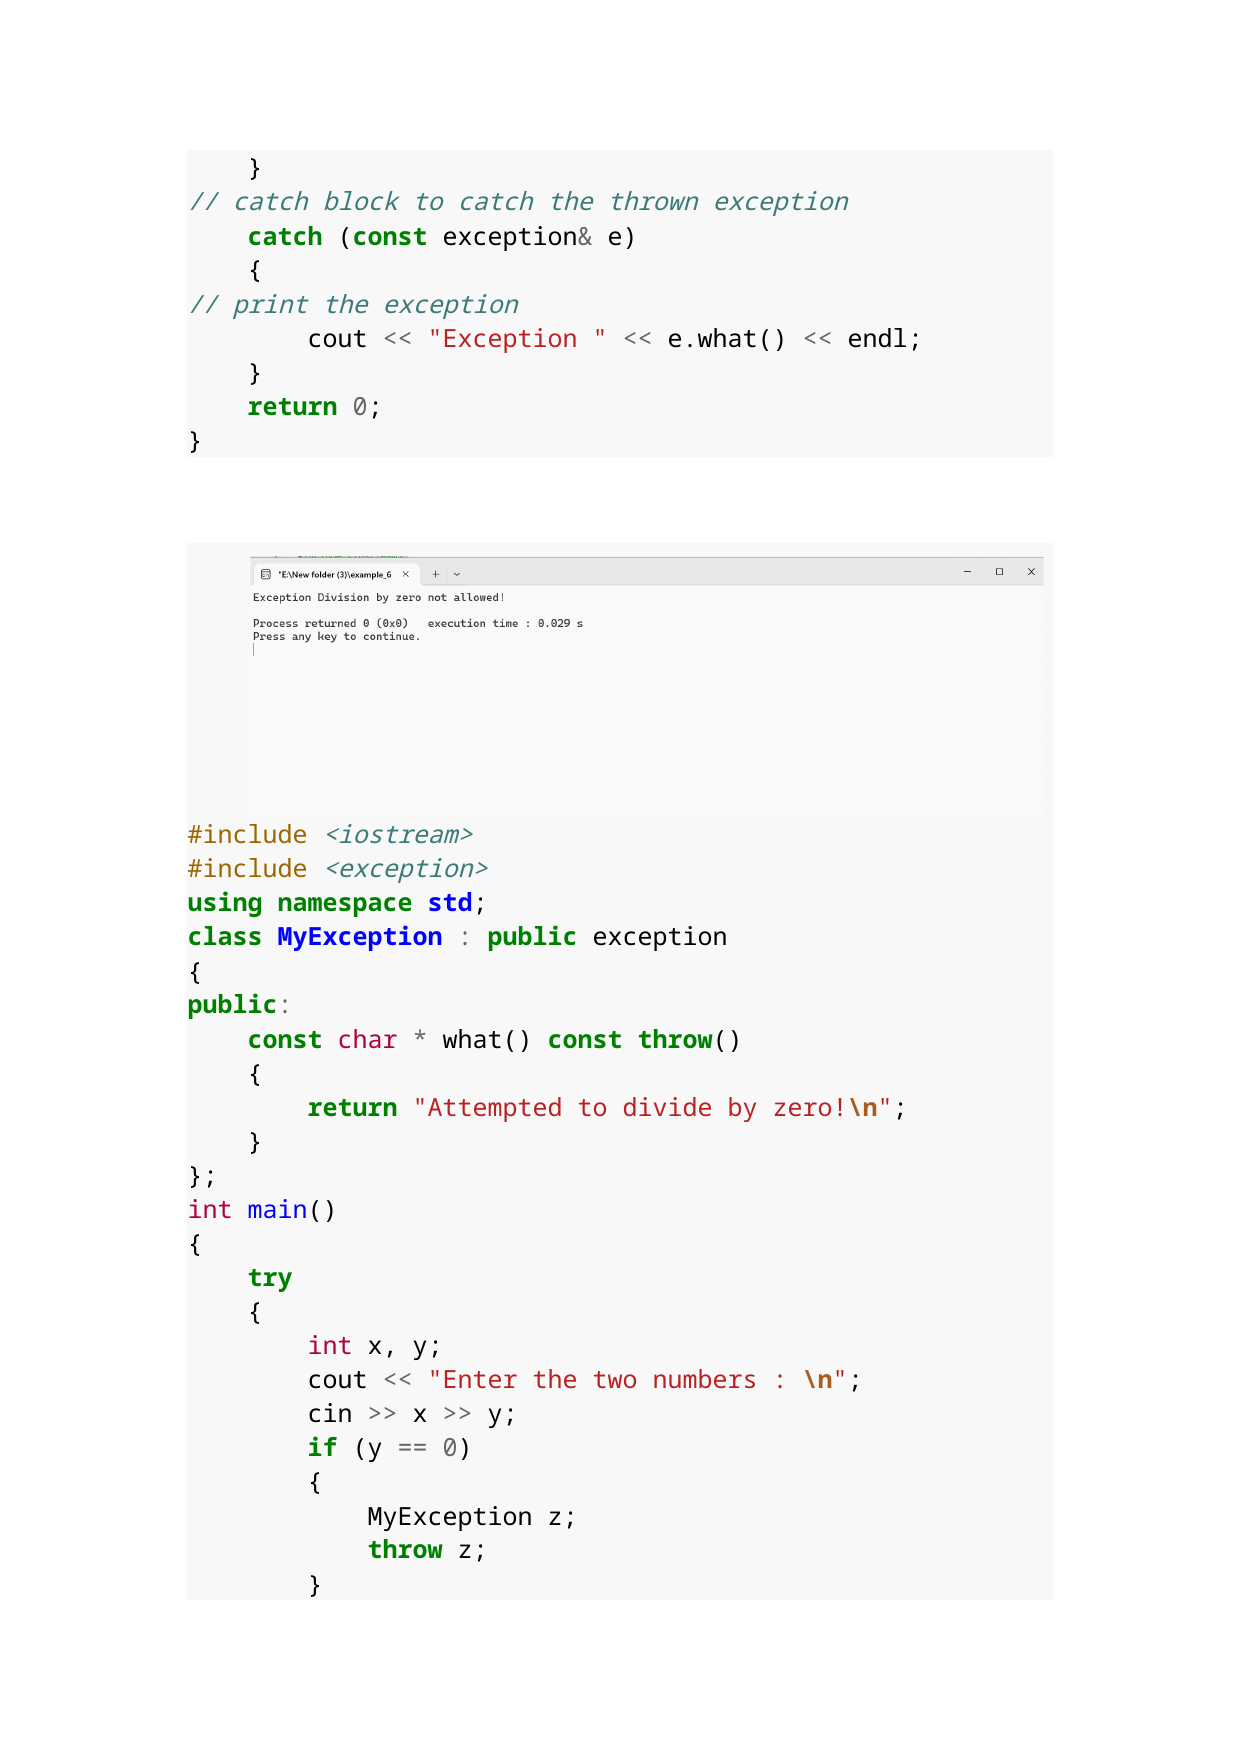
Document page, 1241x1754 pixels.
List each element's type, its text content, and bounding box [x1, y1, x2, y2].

text #include <exception> [187, 851, 1053, 885]
text } [187, 1123, 1053, 1157]
text // catch block to catch the thrown exception [187, 184, 1053, 218]
text }; [187, 1157, 1053, 1192]
text int x, y; [187, 1328, 1053, 1362]
text catch (const exception& e) [187, 218, 1053, 252]
text cout << "Enter the two numbers : \n"; [187, 1362, 1053, 1396]
text { [187, 252, 1053, 286]
text public: [187, 987, 1053, 1021]
text class MyException : public exception [187, 919, 1053, 953]
text { [187, 1055, 1053, 1089]
text if (y == 0) [187, 1430, 1053, 1464]
text } [187, 1566, 1053, 1600]
picture [250, 556, 1044, 817]
text { [187, 1294, 1053, 1328]
text { [187, 1226, 1053, 1260]
text } [187, 354, 1053, 388]
text throw z; [187, 1532, 1053, 1566]
text #include <iostream> [187, 543, 1053, 851]
text MyException z; [187, 1498, 1053, 1532]
text } [187, 422, 1053, 457]
text try [187, 1260, 1053, 1294]
text // print the exception [187, 286, 1053, 320]
text cin >> x >> y; [187, 1396, 1053, 1430]
text const char * what() const throw() [187, 1021, 1053, 1055]
text cout << "Exception " << e.what() << endl; [187, 320, 1053, 354]
text { [187, 1464, 1053, 1498]
text return "Attempted to divide by zero!\n"; [187, 1089, 1053, 1123]
text int main() [187, 1192, 1053, 1226]
text { [187, 953, 1053, 987]
text return 0; [187, 388, 1053, 422]
text } [187, 150, 1053, 184]
text using namespace std; [187, 885, 1053, 919]
